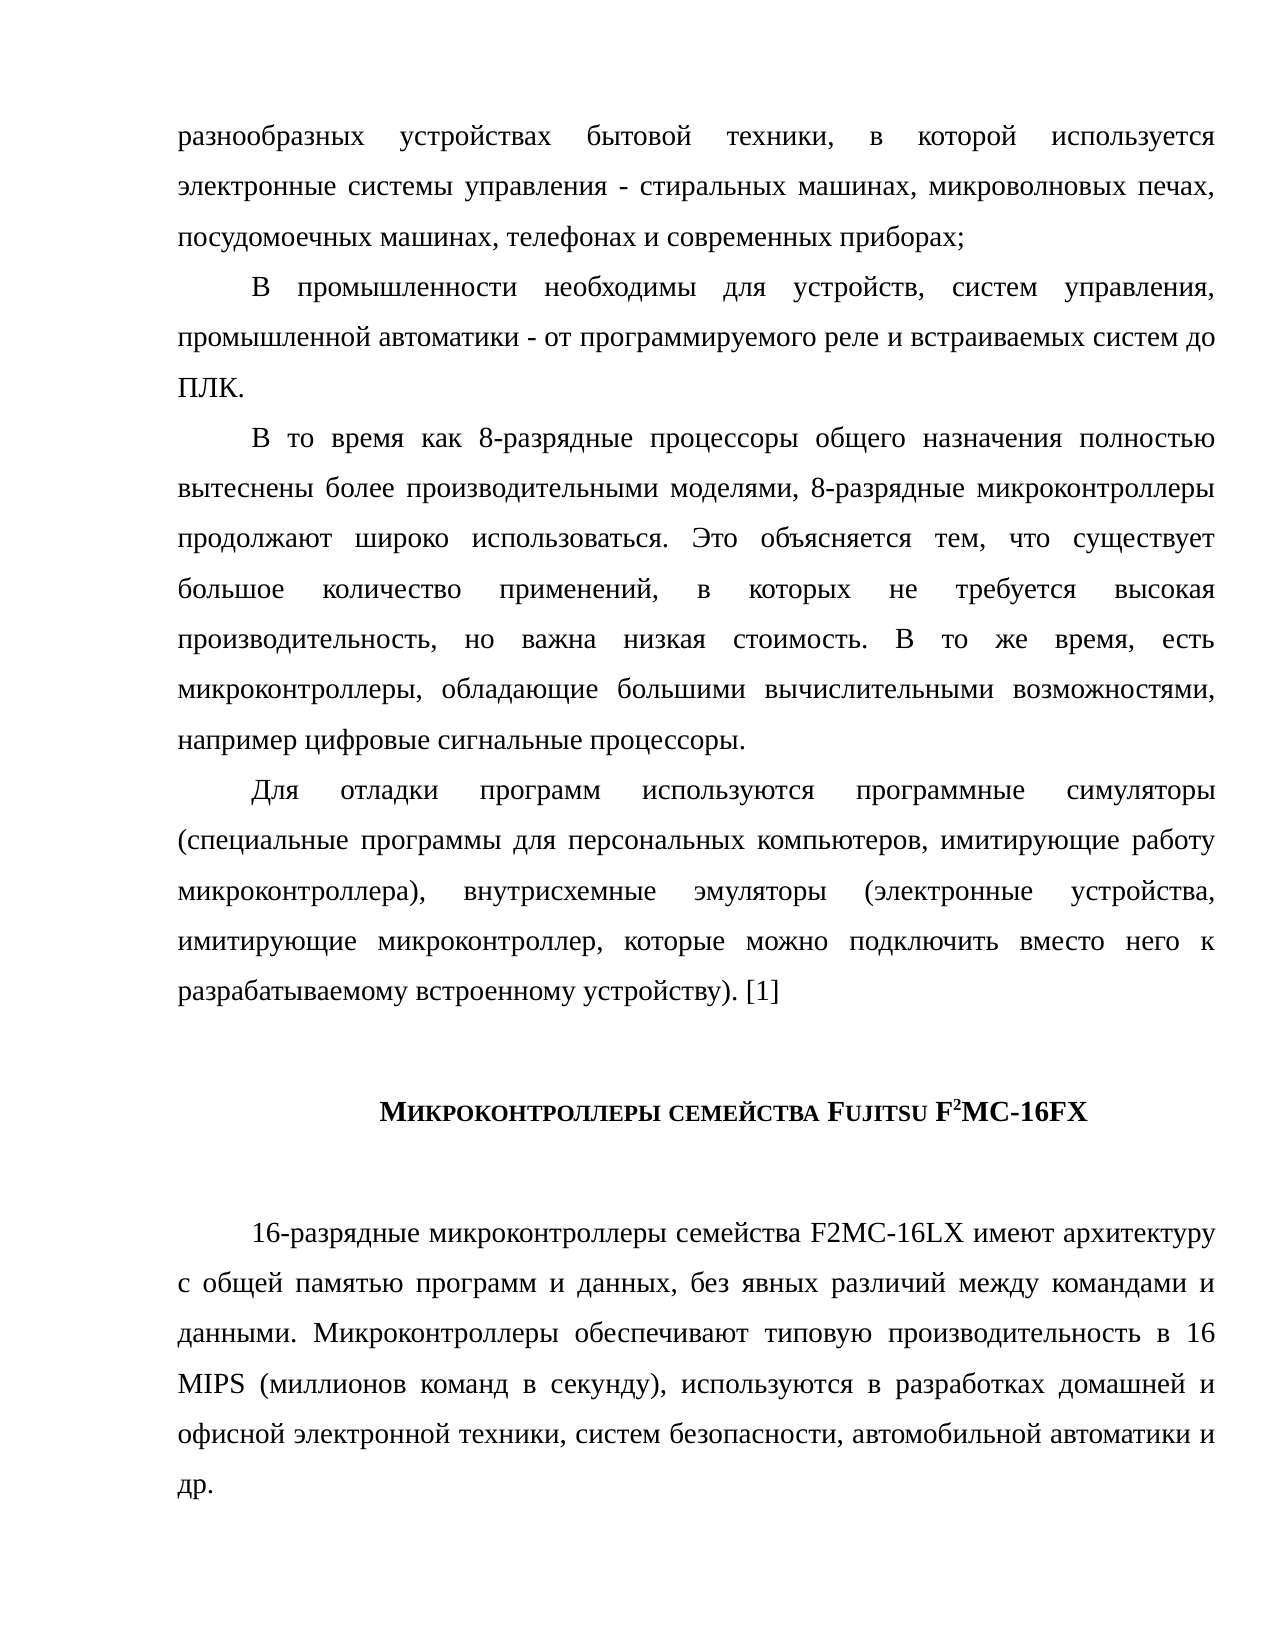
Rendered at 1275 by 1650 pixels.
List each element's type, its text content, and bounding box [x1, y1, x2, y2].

text 16-разрядные микроконтроллеры семейства F2MC-16LX имеют архитектуру с общей памятью программ и данных, без явных различий между командами и данными. Микроконтроллеры обеспечивают типовую производительность в 16 MIPS (миллионов команд в секунду), используются в разработках домашней и офисной электронной техники, систем безопасности, автомобильной автоматики и др. [177, 1215, 1216, 1500]
text разнообразных устройствах бытовой техники, в которой используется электронные системы управления - стиральных машинах, микроволновых печах, посудомоечных машинах, телефонах и современных приборах; [177, 118, 1216, 252]
text Для отладки программ используются программные симуляторы (специальные программы для персональных компьютеров, имитирующие работу микроконтроллера), внутрисхемные эмуляторы (электронные устройства, имитирующие микроконтроллер, которые можно подключить вместо него к разрабатываемому встроенному устройству). [1] [177, 772, 1216, 1007]
subtitle Микроконтроллеры семейства Fujitsu F2MC-16FX [177, 1094, 1216, 1128]
text В промышленности необходимы для устройств, систем управления, промышленной автоматики - от программируемого реле и встраиваемых систем до ПЛК. [177, 269, 1216, 403]
text В то время как 8-разрядные процессоры общего назначения полностью вытеснены более производительными моделями, 8-разрядные микроконтроллеры продолжают широко использоваться. Это объясняется тем, что существует большое количество применений, в которых не требуется высокая производительность, но важна низкая стоимость. В то же время, есть микроконтроллеры, обладающие большими вычислительными возможностями, например цифровые сигнальные процессоры. [177, 420, 1216, 755]
